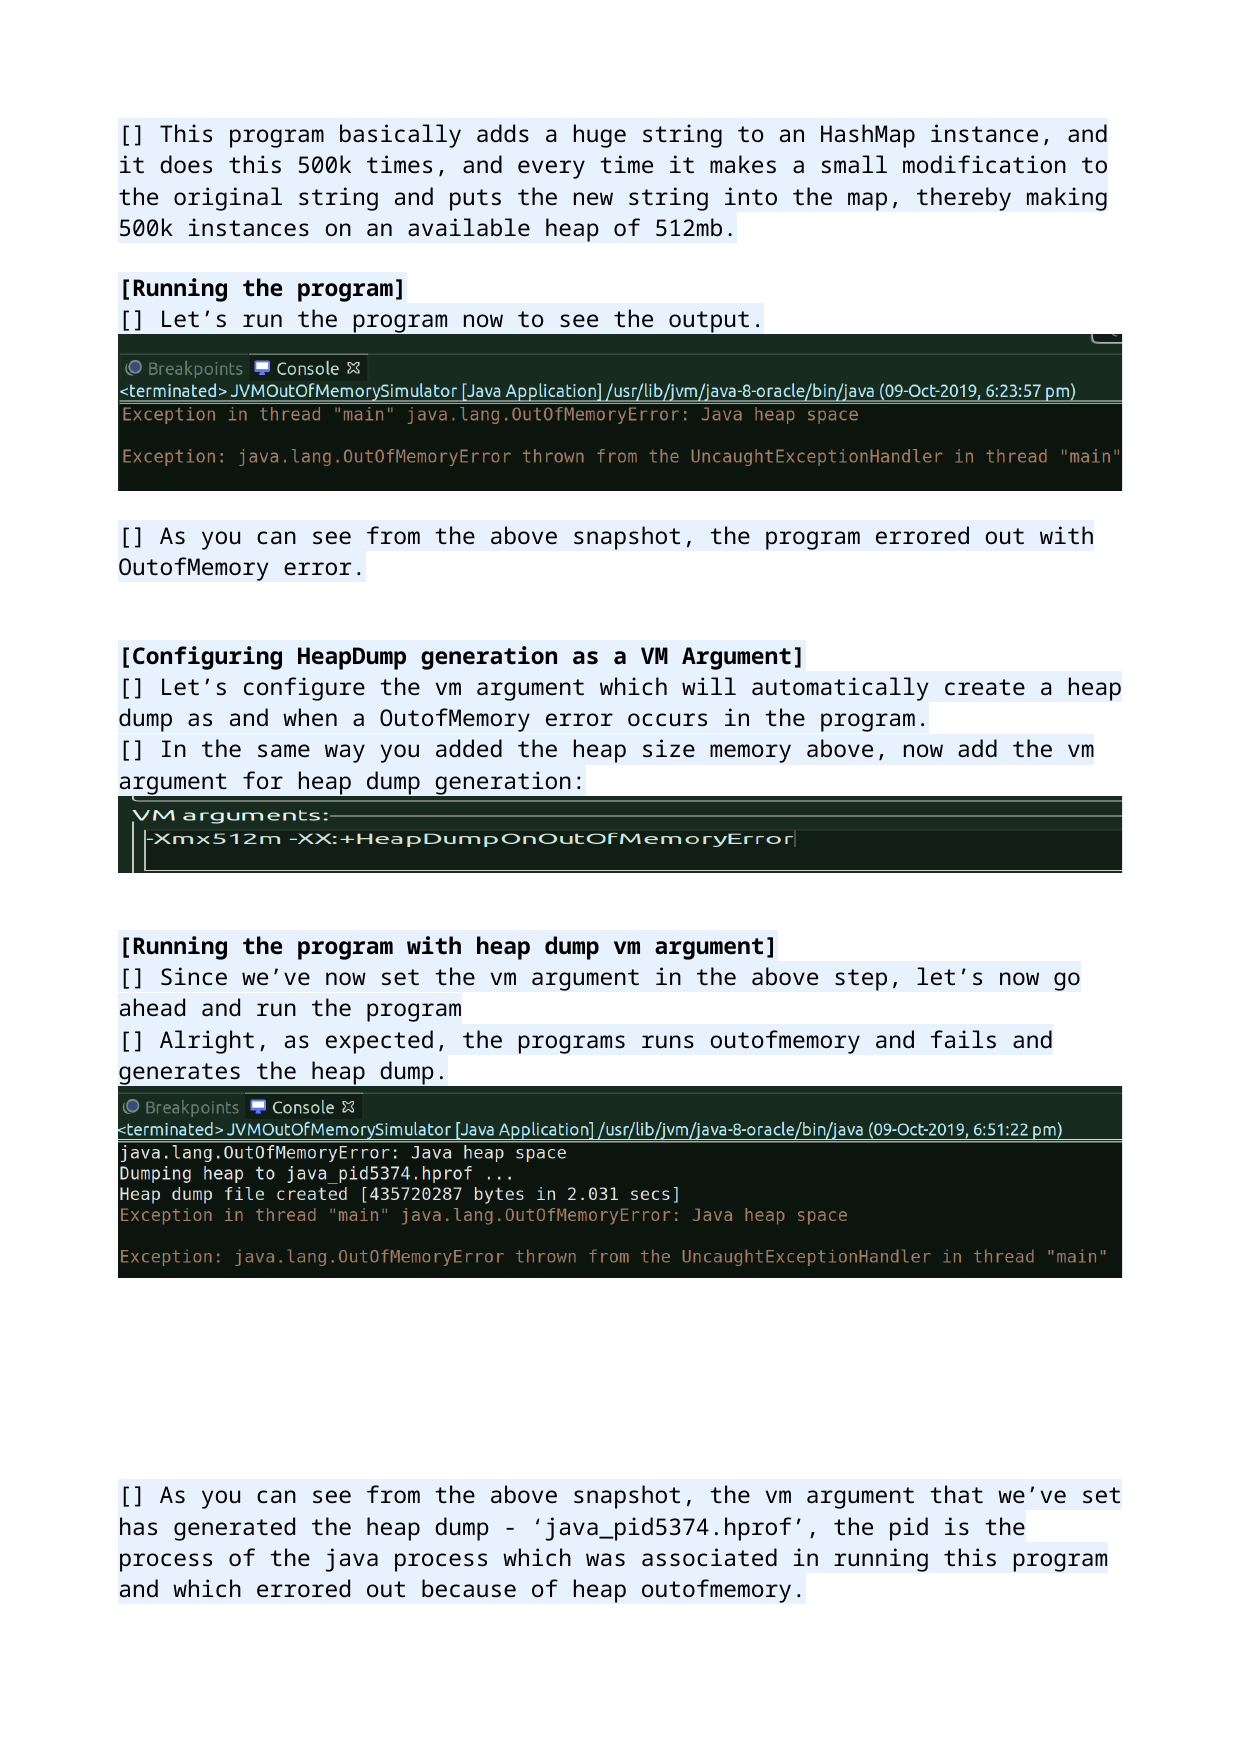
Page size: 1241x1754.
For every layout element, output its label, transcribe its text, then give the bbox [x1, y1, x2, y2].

text [] As you can see from the above snapshot, the program errored out with OutofMemory error. [118, 520, 1122, 582]
picture [118, 1086, 1123, 1278]
text [Configuring HeapDump generation as a VM Argument] [118, 640, 1122, 671]
text [Running the program with heap dump vm argument] [118, 930, 1122, 961]
text [] Let’s configure the vm argument which will automatically create a heap dump as and when a OutofMemory error occurs in the program. [118, 671, 1122, 733]
text [] Since we’ve now set the vm argument in the above step, let’s now go ahead and run the program [118, 961, 1122, 1024]
text [] Alright, as expected, the programs runs outofmemory and fails and generates the heap dump. [118, 1024, 1122, 1086]
text [] As you can see from the above snapshot, the vm argument that we’ve set has generated the heap dump - ‘java_pid5374.hprof’, the pid is the process of the java process which was associated in running this program and which errored out because of heap outofmemory. [118, 1479, 1122, 1604]
text [] Let’s run the program now to see the output. [118, 303, 1122, 334]
picture [118, 796, 1123, 873]
text [] This program basically adds a huge string to an HashMap instance, and it does this 500k times, and every time it makes a small modification to the original string and puts the new string into the map, thereby making 500k instances on an available heap of 512mb. [118, 118, 1122, 243]
text [] In the same way you added the heap size memory above, now add the vm argument for heap dump generation: [118, 733, 1122, 796]
picture [118, 334, 1123, 491]
text [Running the program] [118, 272, 1122, 303]
